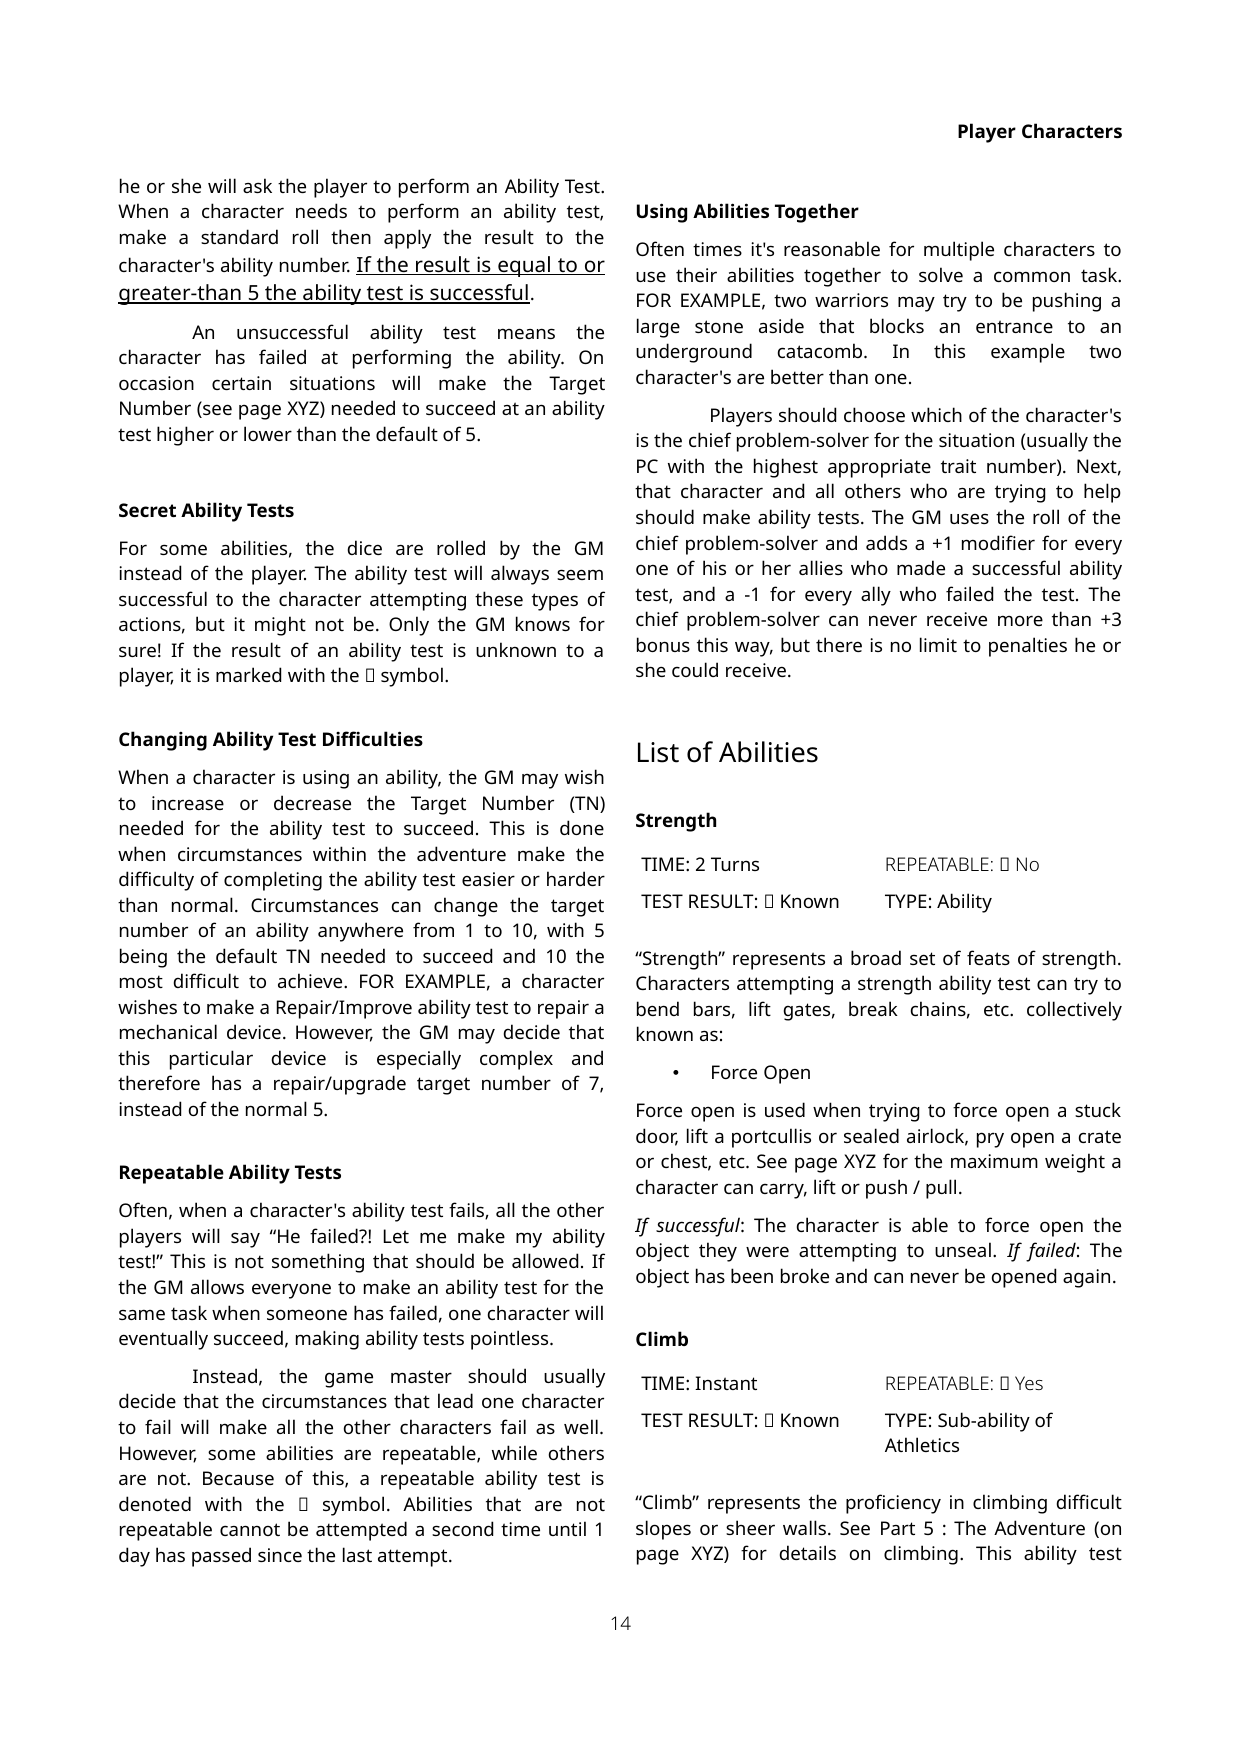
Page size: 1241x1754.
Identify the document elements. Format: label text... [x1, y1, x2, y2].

text When a character is using an ability, the GM may wish to increase or decrease the Target Number (TN) needed for the ability test to succeed. This is done when circumstances within the adventure make the difficulty of completing the ability test easier or harder than normal. Circumstances can change the target number of an ability anywhere from 1 to 10, with 5 being the default TN needed to succeed and 10 the most difficult to achieve. FOR EXAMPLE, a character wishes to make a Repair/Improve ability test to repair a mechanical device. However, the GM may decide that this particular device is especially complex and therefore has a repair/upgrade target number of 7, instead of the normal 5. [118, 764, 605, 1122]
text Instead, the game master should usually decide that the circumstances that lead one character to fail will make all the other characters fail as well. However, some abilities are repeatable, while others are not. Because of this, a repeatable ability test is denoted with the  symbol. Abilities that are not repeatable cannot be attempted a second time until 1 day has passed since the last attempt. [118, 1363, 605, 1567]
list Force Open [673, 1059, 1122, 1085]
text Often, when a character's ability test fails, all the other players will say “He failed?! Let me make my ability test!” This is not something that should be allowed. If the GM allows everyone to make an ability test for the same task when someone has failed, one character will eventually succeed, making ability tests pointless. [118, 1198, 605, 1351]
text Using Abilities Together [635, 173, 1122, 224]
text Secret Ability Tests [118, 497, 605, 523]
table_cell TYPE: Sub-ability of Athletics [879, 1402, 1122, 1464]
text Strength [635, 807, 1122, 833]
text An unsuccessful ability test means the character has failed at performing the ability. On occasion certain situations will make the Target Number (see page XYZ) needed to succeed at an ability test higher or lower than the default of 5. [118, 319, 605, 447]
table_header TIME: Instant [635, 1365, 879, 1402]
text he or she will ask the player to perform an Ability Test. When a character needs to perform an ability test, make a standard roll then apply the result to the character's ability number. If the result is equal to or greater-than 5 the ability test is successful. [118, 173, 605, 307]
table_cell TEST RESULT:  Known [635, 1402, 879, 1464]
text Changing Ability Test Difficulties [118, 701, 605, 752]
text Often times it's reasonable for multiple characters to use their abilities together to solve a common task. FOR EXAMPLE, two warriors may try to be pushing a large stone aside that blocks an entrance to an underground catacomb. In this example two character's are better than one. [635, 237, 1122, 390]
text For some abilities, the dice are rolled by the GM instead of the player. The ability test will always seem successful to the character attempting these types of actions, but it might not be. Only the GM knows for sure! If the result of an ability test is unknown to a player, it is marked with the  symbol. [118, 535, 605, 688]
text Force open is used when trying to force open a stuck door, lift a portcullis or sealed airlock, pry open a crate or chest, etc. See page XYZ for the maximum weight a character can carry, lift or push / pull. [635, 1097, 1122, 1199]
table_cell TYPE: Ability [879, 882, 1122, 919]
text “Climb” represents the proficiency in climbing difficult slopes or sheer walls. See Part 5 : The Adventure (on page XYZ) for details on climbing. This ability test [635, 1464, 1122, 1566]
table_header TIME: 2 Turns [635, 845, 879, 882]
text Climb [635, 1327, 1122, 1352]
text List of Abilities [635, 733, 1122, 807]
text If successful: The character is able to force open the object they were attempting to unseal. If failed: The object has been broke and can never be opened again. [635, 1212, 1122, 1288]
text Repeatable Ability Tests [118, 1134, 605, 1185]
table_header REPEATABLE:  Yes [879, 1365, 1122, 1402]
text “Strength” represents a broad set of feats of strength. Characters attempting a strength ability test can try to bend bars, lift gates, break chains, etc. collectively known as: [635, 919, 1122, 1047]
table_header REPEATABLE:  No [879, 845, 1122, 882]
table_cell TEST RESULT:  Known [635, 882, 879, 919]
text Players should choose which of the character's is the chief problem-solver for the situation (usually the PC with the highest appropriate trait number). Next, that character and all others who are trying to help should make ability tests. The GM uses the roll of the chief problem-solver and adds a +1 modifier for every one of his or her allies who made a successful ability test, and a -1 for every ally who failed the test. The chief problem-solver can never receive more than +3 bonus this way, but there is no limit to penalties he or she could receive. [635, 402, 1122, 683]
